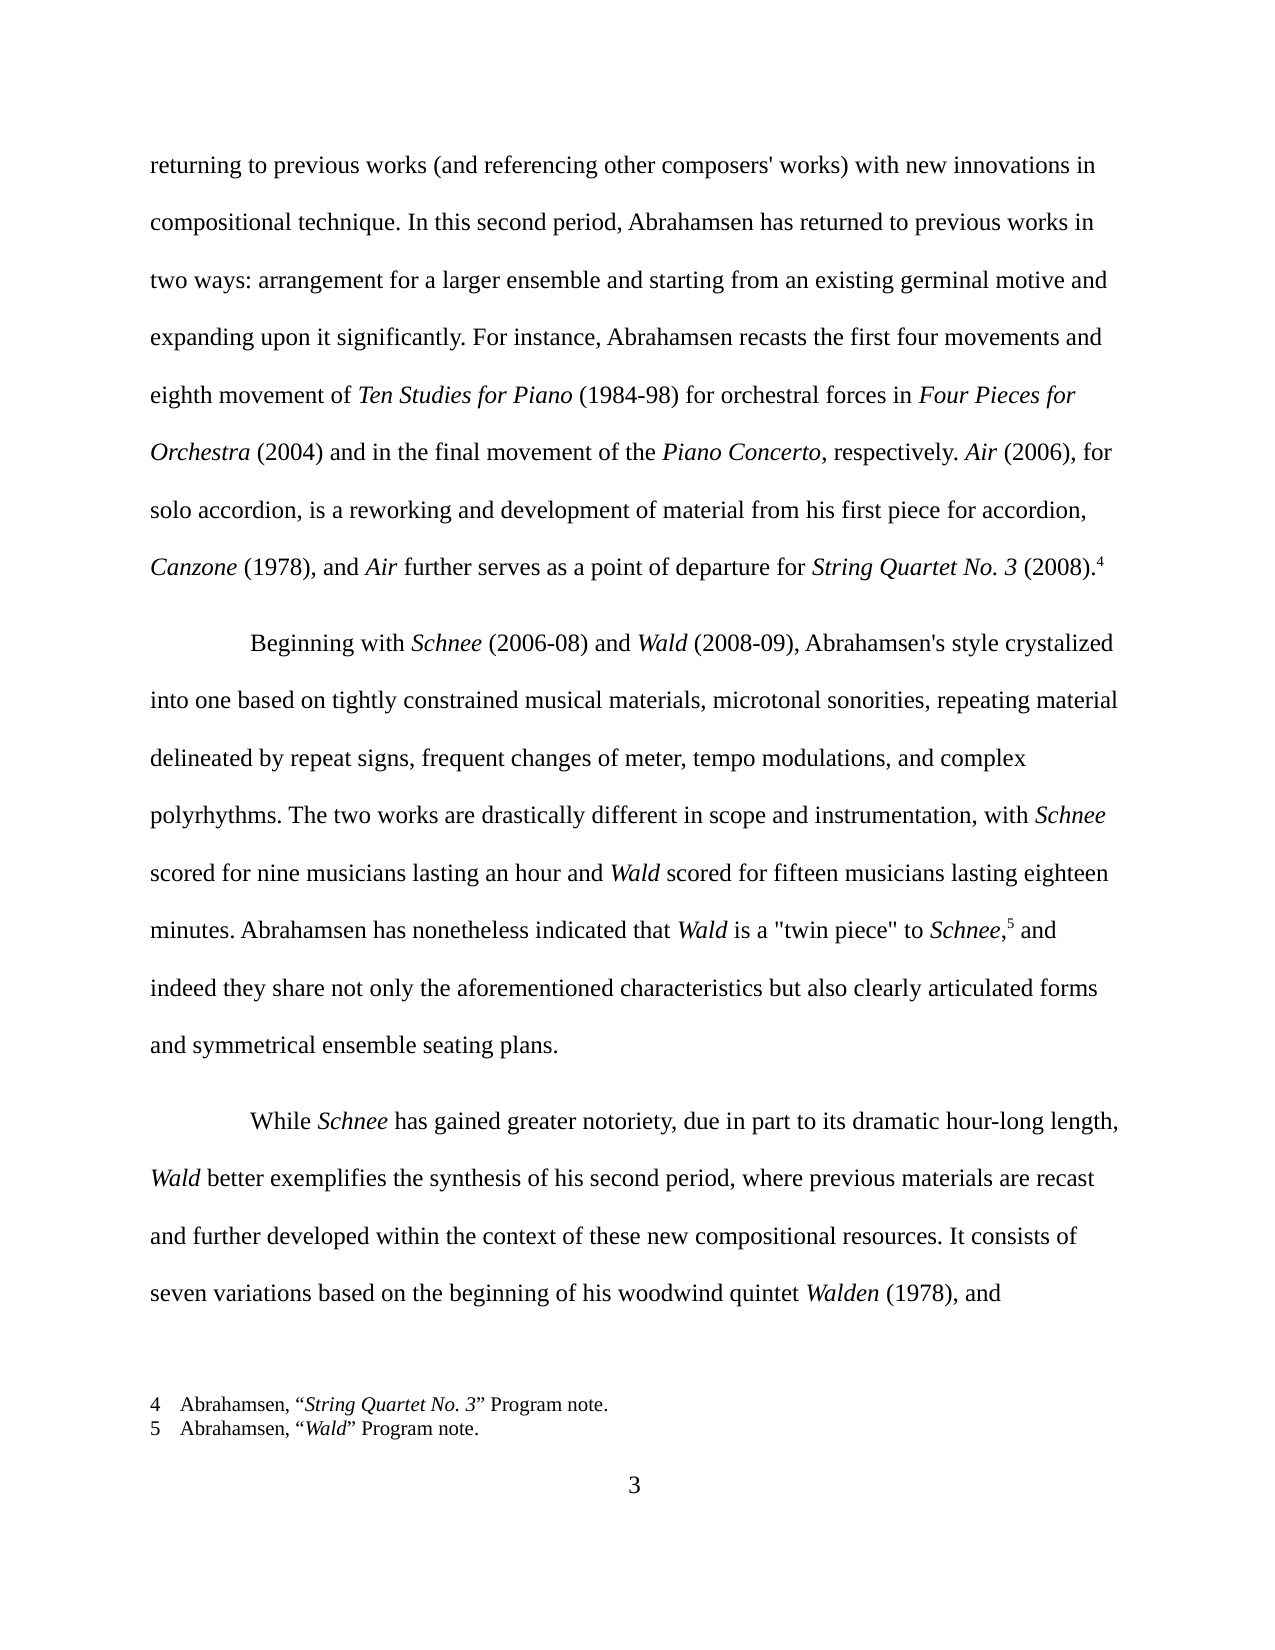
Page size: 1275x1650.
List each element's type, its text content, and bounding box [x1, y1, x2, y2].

text While Schnee has gained greater notoriety, due in part to its dramatic hour-long length, Wald better exemplifies the synthesis of his second period, where previous materials are recast and further developed within the context of these new compositional resources. It consists of seven variations based on the beginning of his woodwind quintet Walden (1978), and [150, 1106, 1125, 1307]
text Abrahamsen, “Wald” Program note. [150, 1416, 1125, 1440]
text Beginning with Schnee (2006-08) and Wald (2008-09), Abrahamsen's style crystalized into one based on tightly constrained musical materials, microtonal sonorities, repeating material delineated by repeat signs, frequent changes of meter, tempo modulations, and complex polyrhythms. The two works are drastically different in scope and instrumentation, with Schnee scored for nine musicians lasting an hour and Wald scored for fifteen musicians lasting eighteen minutes. Abrahamsen has nonetheless indicated that Wald is a "twin piece" to Schnee, and indeed they share not only the aforementioned characteristics but also clearly articulated forms and symmetrical ensemble seating plans. [150, 628, 1125, 1059]
text Abrahamsen, “String Quartet No. 3” Program note. [150, 1392, 1125, 1416]
text returning to previous works (and referencing other composers' works) with new innovations in compositional technique. In this second period, Abrahamsen has returned to previous works in two ways: arrangement for a larger ensemble and starting from an existing germinal motive and expanding upon it significantly. For instance, Abrahamsen recasts the first four movements and eighth movement of Ten Studies for Piano (1984-98) for orchestral forces in Four Pieces for Orchestra (2004) and in the final movement of the Piano Concerto, respectively. Air (2006), for solo accordion, is a reworking and development of material from his first piece for accordion, Canzone (1978), and Air further serves as a point of departure for String Quartet No. 3 (2008). [150, 150, 1125, 581]
